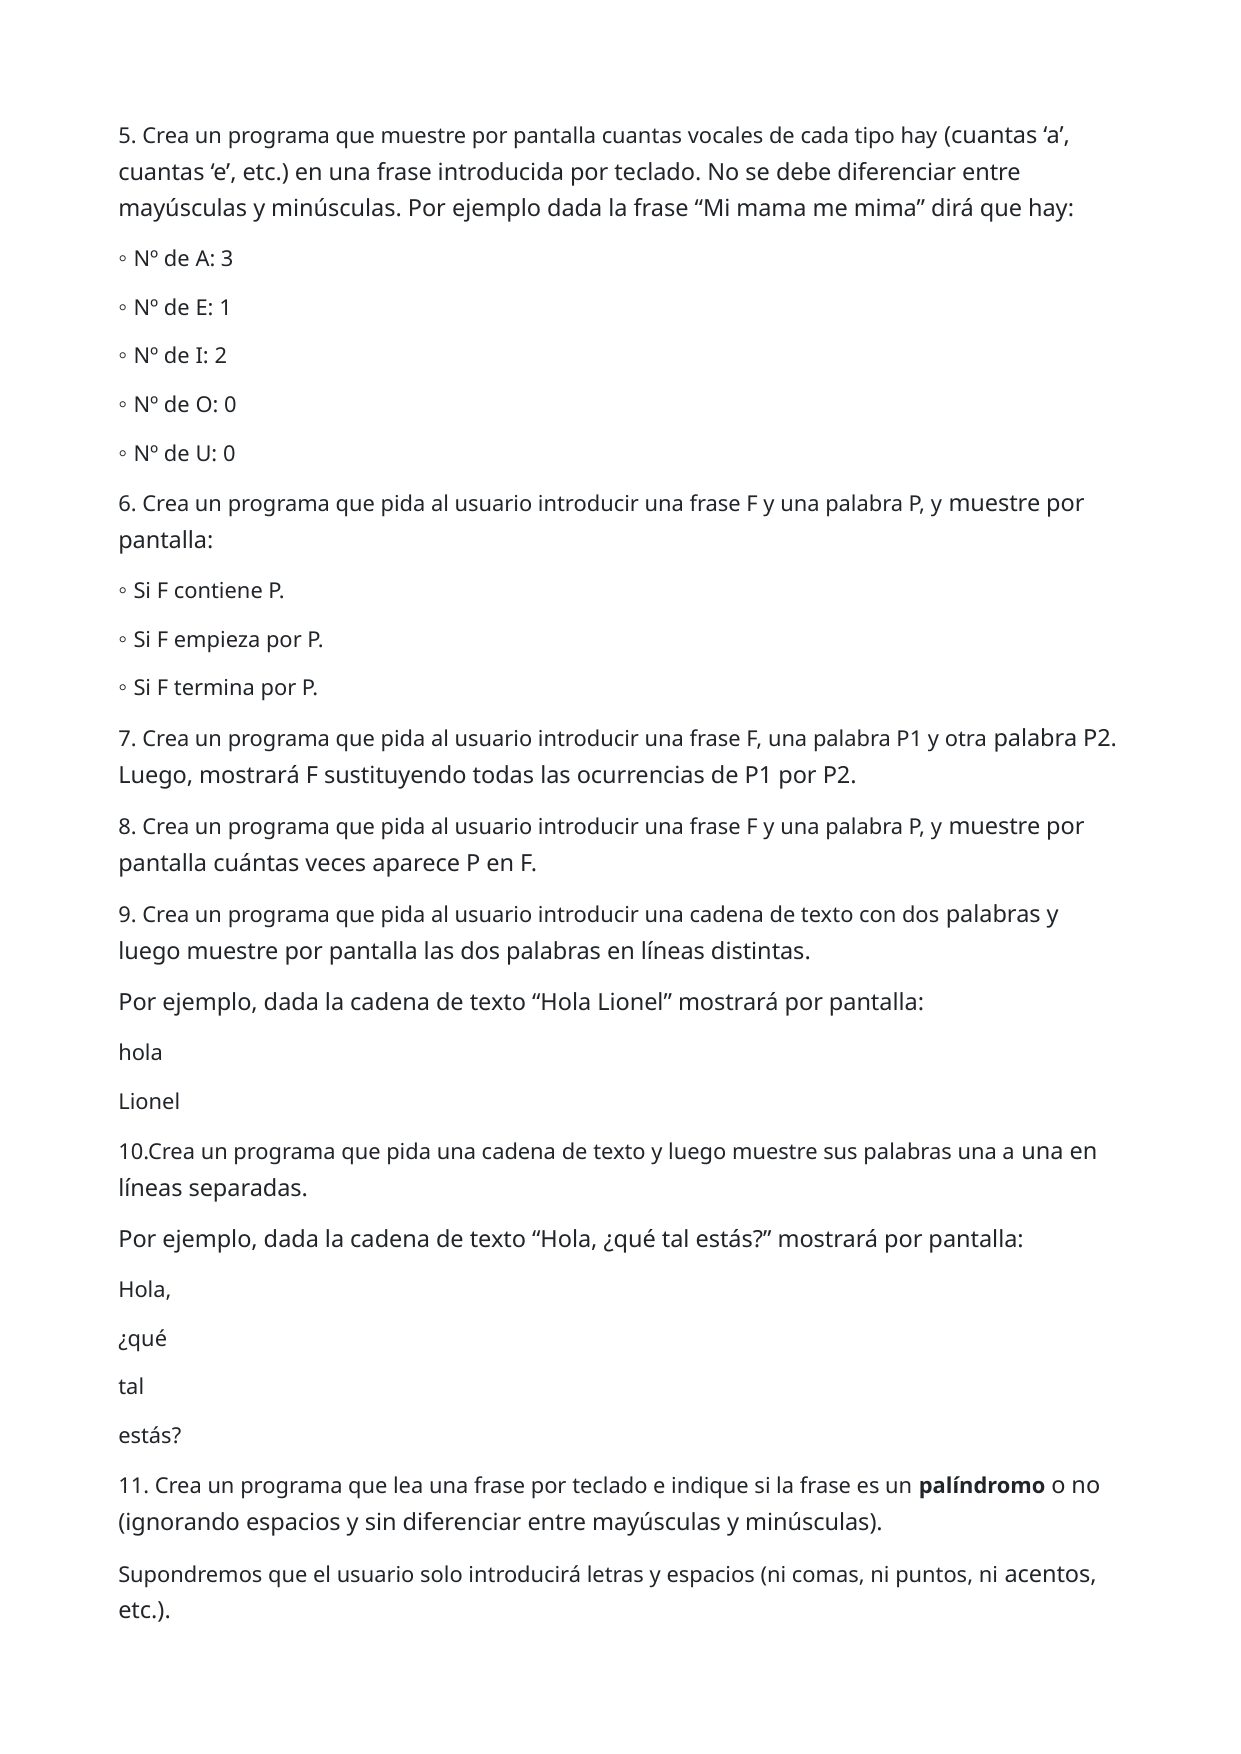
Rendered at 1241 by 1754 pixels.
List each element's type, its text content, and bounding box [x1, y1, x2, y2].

text 5. Crea un programa que muestre por pantalla cuantas vocales de cada tipo hay (cuantas ‘a’, cuantas ‘e’, etc.) en una frase introducida por teclado. No se debe diferenciar entre mayúsculas y minúsculas. Por ejemplo dada la frase “Mi mama me mima” dirá que hay: [118, 118, 1122, 224]
text Hola, [118, 1274, 1122, 1304]
text ◦ Nº de I: 2 [118, 341, 1122, 370]
text Por ejemplo, dada la cadena de texto “Hola, ¿qué tal estás?” mostrará por pantalla: [118, 1222, 1122, 1254]
text ◦ Si F contiene P. [118, 575, 1122, 605]
text tal [118, 1371, 1122, 1401]
text ◦ Nº de E: 1 [118, 292, 1122, 322]
text ◦ Nº de O: 0 [118, 389, 1122, 419]
text Lionel [118, 1086, 1122, 1115]
text 8. Crea un programa que pida al usuario introducir una frase F y una palabra P, y muestre por pantalla cuántas veces aparece P en F. [118, 809, 1122, 878]
text ◦ Si F termina por P. [118, 672, 1122, 702]
text hola [118, 1037, 1122, 1067]
text 11. Crea un programa que lea una frase por teclado e indique si la frase es un palíndromo o no (ignorando espacios y sin diferenciar entre mayúsculas y minúsculas). [118, 1469, 1122, 1538]
text Por ejemplo, dada la cadena de texto “Hola Lionel” mostrará por pantalla: [118, 986, 1122, 1017]
text 10.Crea un programa que pida una cadena de texto y luego muestre sus palabras una a una en líneas separadas. [118, 1134, 1122, 1203]
text estás? [118, 1420, 1122, 1450]
text 9. Crea un programa que pida al usuario introducir una cadena de texto con dos palabras y luego muestre por pantalla las dos palabras en líneas distintas. [118, 897, 1122, 966]
text ◦ Si F empieza por P. [118, 624, 1122, 653]
text 6. Crea un programa que pida al usuario introducir una frase F y una palabra P, y muestre por pantalla: [118, 487, 1122, 556]
text Supondremos que el usuario solo introducirá letras y espacios (ni comas, ni puntos, ni acentos, etc.). [118, 1557, 1122, 1626]
text ◦ Nº de A: 3 [118, 243, 1122, 273]
text ¿qué [118, 1323, 1122, 1352]
text ◦ Nº de U: 0 [118, 438, 1122, 468]
text 7. Crea un programa que pida al usuario introducir una frase F, una palabra P1 y otra palabra P2. Luego, mostrará F sustituyendo todas las ocurrencias de P1 por P2. [118, 721, 1122, 790]
